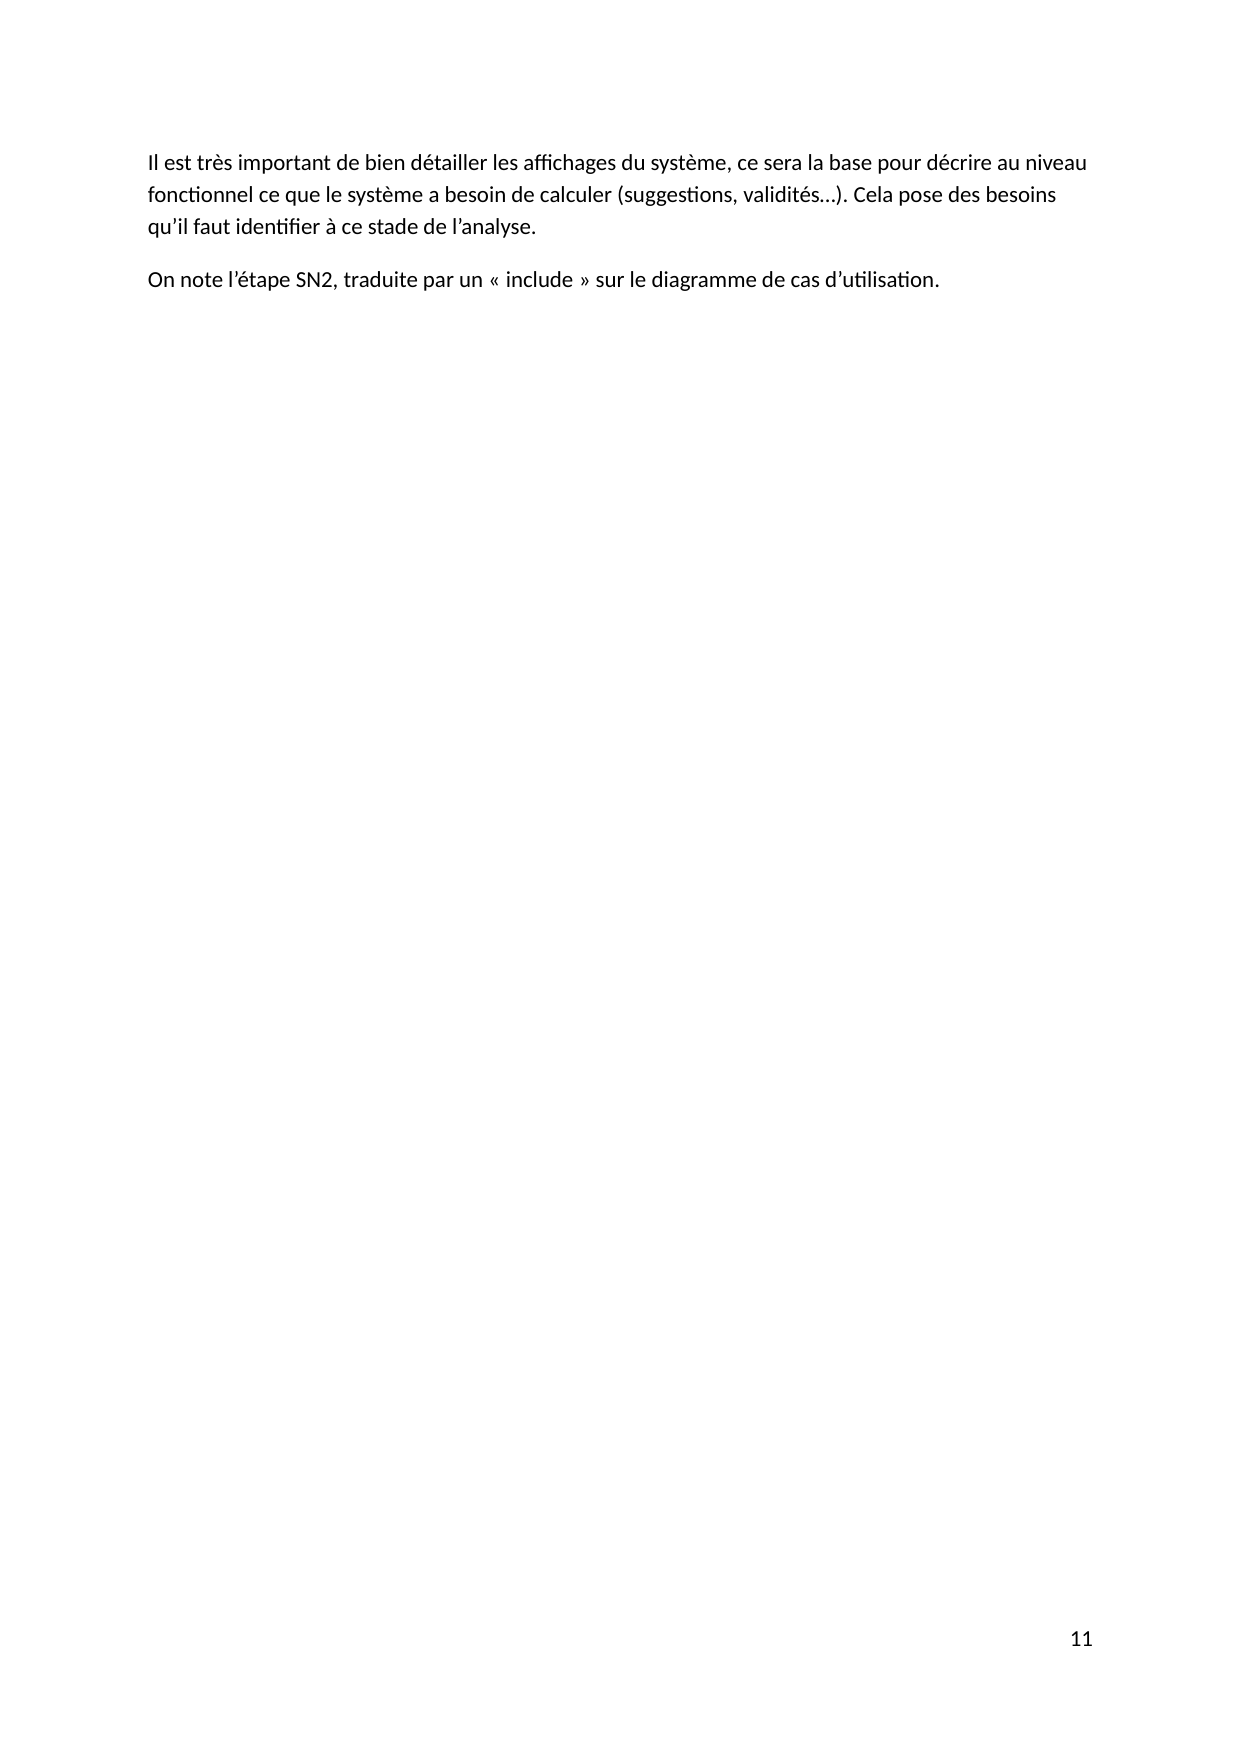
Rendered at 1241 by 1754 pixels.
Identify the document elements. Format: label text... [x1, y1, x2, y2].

text On note l’étape SN2, traduite par un « include » sur le diagramme de cas d’utilisation. [148, 265, 1093, 293]
text Il est très important de bien détailler les affichages du système, ce sera la base pour décrire au niveau fonctionnel ce que le système a besoin de calculer (suggestions, validités…). Cela pose des besoins qu’il faut identifier à ce stade de l’analyse. [148, 148, 1093, 240]
